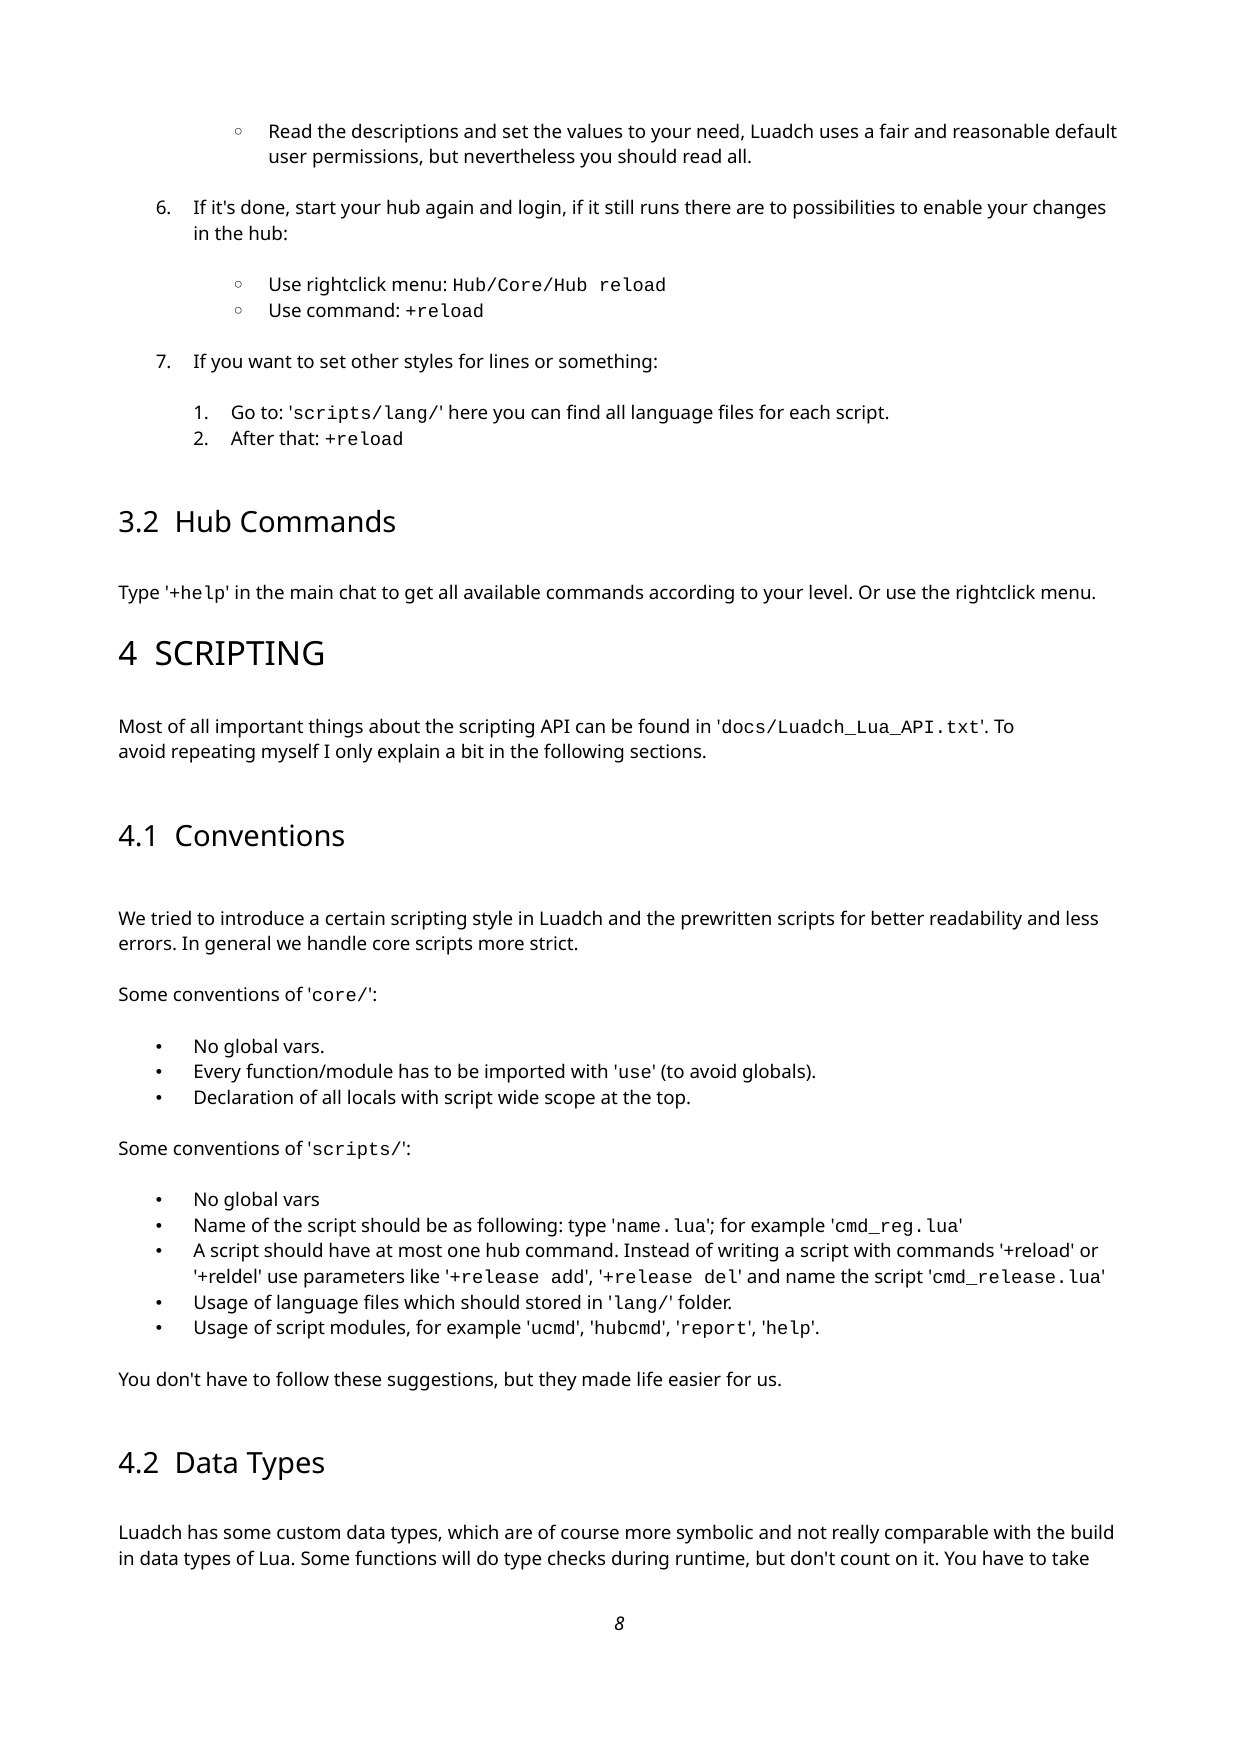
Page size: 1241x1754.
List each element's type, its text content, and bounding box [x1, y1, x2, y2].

text Type '+help' in the main chat to get all available commands according to your level. Or use the rightclick menu. [118, 579, 1122, 605]
list Usage of language files which should stored in 'lang/' folder. [156, 1289, 1122, 1315]
list If you want to set other styles for lines or something: [156, 348, 1122, 374]
text avoid repeating myself I only explain a bit in the following sections. [118, 739, 1122, 764]
text Some conventions of 'scripts/': [118, 1135, 1122, 1161]
list If it's done, start your hub again and login, if it still runs there are to possibilities to enable your changes in the hub: [156, 195, 1122, 246]
text Most of all important things about the scripting API can be found in 'docs/Luadch_Lua_API.txt'. To [118, 713, 1122, 739]
list Read the descriptions and set the values to your need, Luadch uses a fair and reasonable default user permissions, but nevertheless you should read all. [231, 118, 1122, 169]
subtitle 4.2 Data Types [118, 1442, 1122, 1482]
list No global vars. [156, 1033, 1122, 1058]
subtitle 4.1 Conventions [118, 815, 1122, 854]
list Use rightclick menu: Hub/Core/Hub reload [231, 271, 1122, 297]
subtitle 3.2 Hub Commands [118, 501, 1122, 541]
list Every function/module has to be imported with 'use' (to avoid globals). [156, 1058, 1122, 1084]
list After that: +reload [193, 425, 1122, 451]
list Name of the script should be as following: type 'name.lua'; for example 'cmd_reg.lua' [156, 1212, 1122, 1238]
list Use command: +reload [231, 297, 1122, 323]
text You don't have to follow these suggestions, but they made life easier for us. [118, 1366, 1122, 1391]
list Declaration of all locals with script wide scope at the top. [156, 1084, 1122, 1110]
list Go to: 'scripts/lang/' here you can find all language files for each script. [193, 399, 1122, 425]
list No global vars [156, 1186, 1122, 1212]
text Luadch has some custom data types, which are of course more symbolic and not really comparable with the build in data types of Lua. Some functions will do type checks during runtime, but don't count on it. You have to take [118, 1520, 1122, 1571]
text Some conventions of 'core/': [118, 982, 1122, 1007]
list A script should have at most one hub command. Instead of writing a script with commands '+reload' or '+reldel' use parameters like '+release add', '+release del' and name the script 'cmd_release.lua' [156, 1238, 1122, 1289]
list Usage of script modules, for example 'ucmd', 'hubcmd', 'report', 'help'. [156, 1315, 1122, 1340]
subtitle 4 SCRIPTING [118, 630, 1122, 675]
text We tried to introduce a certain scripting style in Luadch and the prewritten scripts for better readability and less errors. In general we handle core scripts more strict. [118, 905, 1122, 956]
